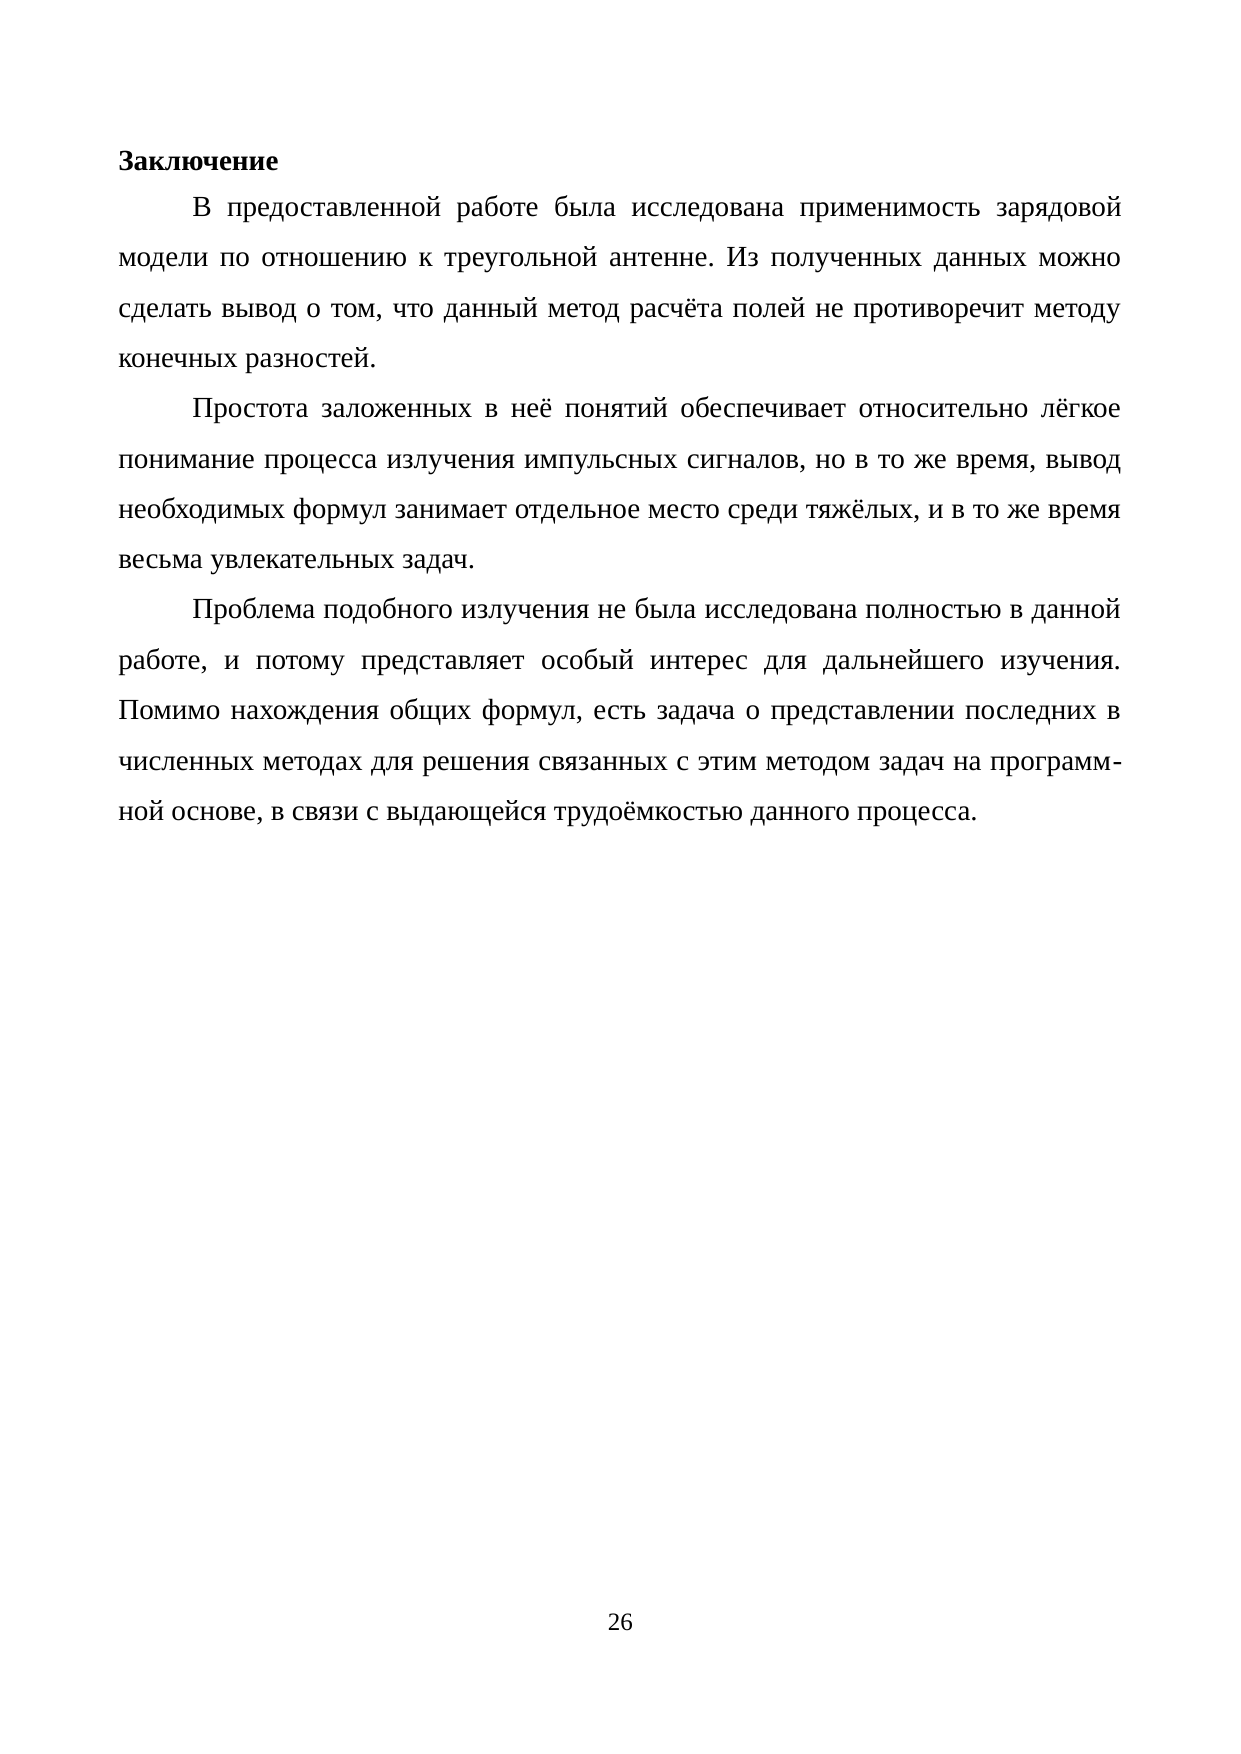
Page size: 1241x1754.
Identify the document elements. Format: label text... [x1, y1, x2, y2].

subtitle Заключение [118, 143, 1122, 177]
text Проблема подобного излучения не была исследована полностью в данной работе, и потому представляет особый интерес для дальнейшего изучения. Помимо нахождения общих формул, есть задача о представлении последних в численных методах для решения связанных с этим методом задач на программ­ной основе, в связи с выдающейся трудоёмкостью данного процесса. [118, 592, 1122, 826]
text Простота заложенных в неё понятий обеспечивает относительно лёгкое понимание процесса излучения импульсных сигналов, но в то же время, вывод необходимых формул занимает отдельное место среди тяжёлых, и в то же время весьма увлекательных задач. [118, 390, 1122, 575]
text В предоставленной работе была исследована применимость зарядовой модели по отношению к треугольной антенне. Из полученных данных можно сделать вывод о том, что данный метод расчёта полей не противоречит методу конечных разностей. [118, 189, 1122, 374]
